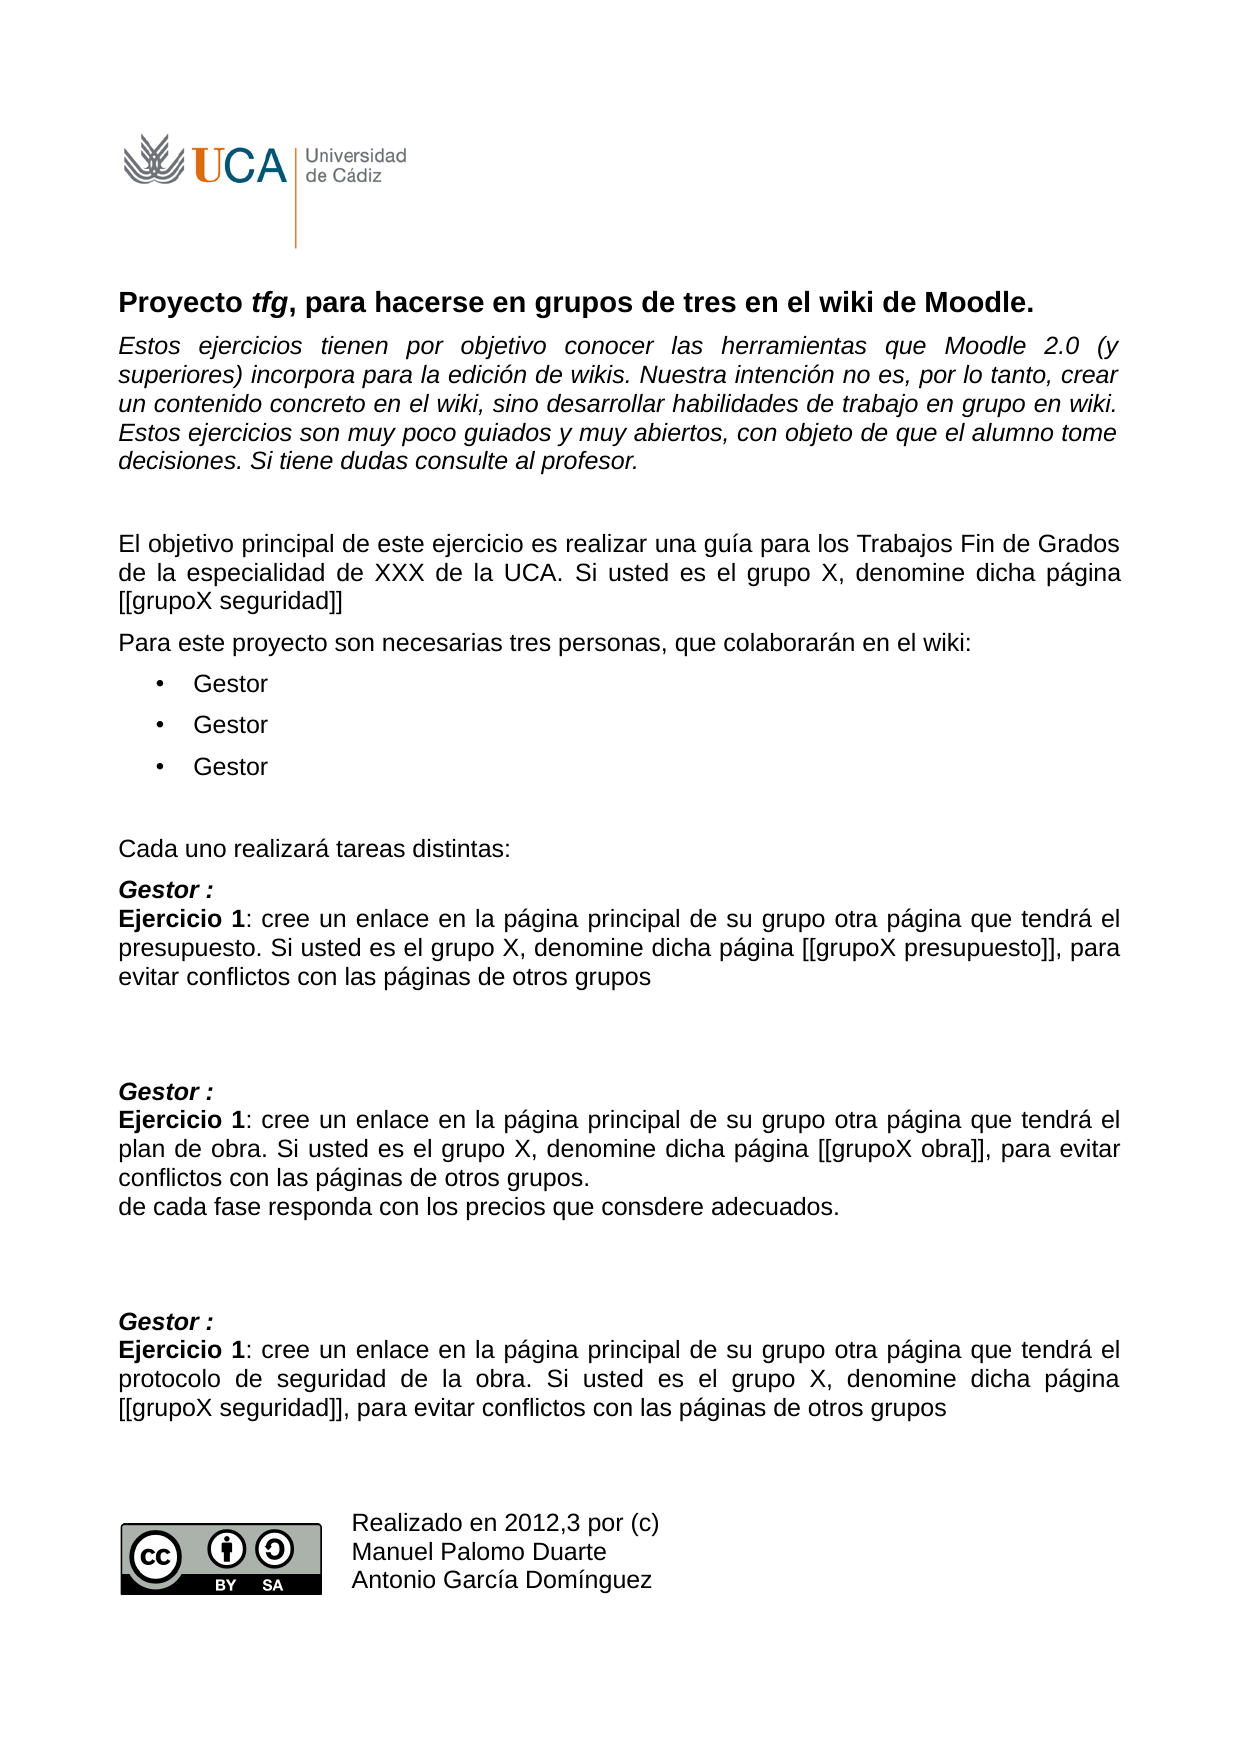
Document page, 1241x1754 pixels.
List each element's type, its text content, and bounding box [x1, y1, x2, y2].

text Ejercicio 1: cree un enlace en la página principal de su grupo otra página que tendrá el protocolo de seguridad de la obra. Si usted es el grupo X, denomine dicha página [[grupoX seguridad]], para evitar conflictos con las páginas de otros grupos [118, 1335, 1122, 1422]
text Estos ejercicios tienen por objetivo conocer las herramientas que Moodle 2.0 (y superiores) incorpora para la edición de wikis. Nuestra intención no es, por lo tanto, crear un contenido concreto en el wiki, sino desarrollar habilidades de trabajo en grupo en wiki. Estos ejercicios son muy poco guiados y muy abiertos, con objeto de que el alumno tome decisiones. Si tiene dudas consulte al profesor. [118, 331, 1122, 475]
text Antonio García Domínguez [322, 1565, 1122, 1594]
text Cada uno realizará tareas distintas: [118, 834, 1122, 863]
picture [120, 1523, 322, 1595]
list Gestor [156, 710, 1122, 739]
subtitle Proyecto tfg, para hacerse en grupos de tres en el wiki de Moodle. [118, 285, 1122, 319]
text Gestor : [118, 875, 1122, 904]
text de cada fase responda con los precios que consdere adecuados. [118, 1192, 1122, 1220]
picture [121, 128, 411, 255]
text Manuel Palomo Duarte [322, 1537, 1122, 1565]
text El objetivo principal de este ejercicio es realizar una guía para los Trabajos Fin de Grados de la especialidad de XXX de la UCA. Si usted es el grupo X, denomine dicha página [[grupoX seguridad]] [118, 529, 1122, 615]
text Para este proyecto son necesarias tres personas, que colaborarán en el wiki: [118, 627, 1122, 656]
text Ejercicio 1: cree un enlace en la página principal de su grupo otra página que tendrá el plan de obra. Si usted es el grupo X, denomine dicha página [[grupoX obra]], para evitar conflictos con las páginas de otros grupos. [118, 1105, 1122, 1192]
list Gestor [156, 751, 1122, 780]
text Gestor : [118, 1077, 1122, 1105]
list Gestor [156, 669, 1122, 698]
text Gestor : [118, 1307, 1122, 1335]
text Realizado en 2012,3 por (c) [118, 1508, 1122, 1537]
text Ejercicio 1: cree un enlace en la página principal de su grupo otra página que tendrá el presupuesto. Si usted es el grupo X, denomine dicha página [[grupoX presupuesto]], para evitar conflictos con las páginas de otros grupos [118, 904, 1122, 990]
